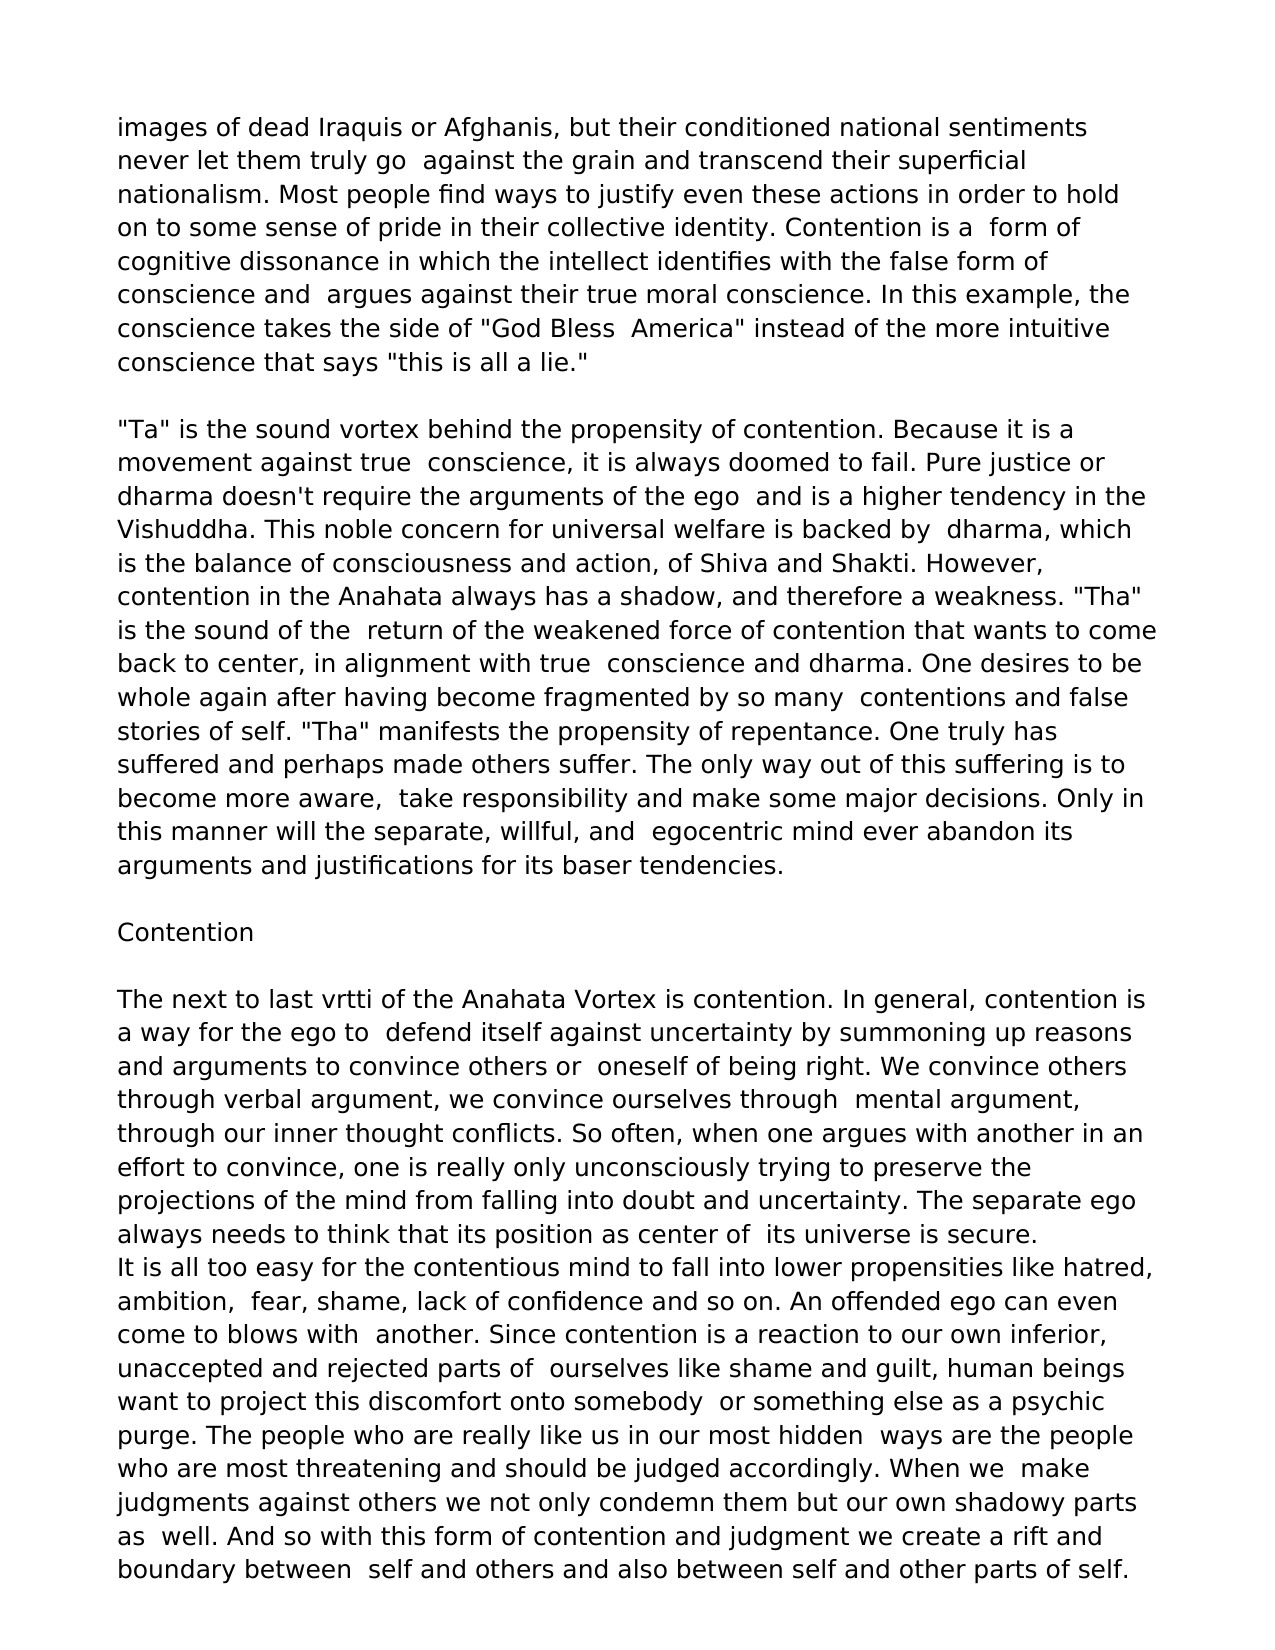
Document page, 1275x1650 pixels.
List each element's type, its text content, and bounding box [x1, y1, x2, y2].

text "Ta" is the sound vortex behind the propensity of contention. Because it is a movement against true conscience, it is always doomed to fail. Pure justice or dharma doesn't require the arguments of the ego and is a higher tendency in the Vishuddha. This noble concern for universal welfare is backed by dharma, which is the balance of consciousness and action, of Shiva and Shakti. However, contention in the Anahata always has a shadow, and therefore a weakness. "Tha" is the sound of the return of the weakened force of contention that wants to come back to center, in alignment with true conscience and dharma. One desires to be whole again after having become fragmented by so many contentions and false stories of self. "Tha" manifests the propensity of repentance. One truly has suffered and perhaps made others suffer. The only way out of this suffering is to become more aware, take responsibility and make some major decisions. Only in this manner will the separate, willful, and egocentric mind ever abandon its arguments and justifications for its baser tendencies. [117, 415, 1159, 880]
text The next to last vrtti of the Anahata Vortex is contention. In general, contention is a way for the ego to defend itself against uncertainty by summoning up reasons and arguments to convince others or oneself of being right. We convince others through verbal argument, we convince ourselves through mental argument, through our inner thought conflicts. So often, when one argues with another in an effort to convince, one is really only unconsciously trying to preserve the projections of the mind from falling into doubt and uncertainty. The separate ego always needs to think that its position as center of its universe is secure. [117, 985, 1159, 1249]
text Contention [117, 918, 1159, 947]
text images of dead Iraquis or Afghanis, but their conditioned national sentiments never let them truly go against the grain and transcend their superficial nationalism. Most people find ways to justify even these actions in order to hold on to some sense of pride in their collective identity. Contention is a form of cognitive dissonance in which the intellect identifies with the false form of conscience and argues against their true moral conscience. In this example, the conscience takes the side of "God Bless America" instead of the more intuitive conscience that says "this is all a lie." [117, 113, 1159, 377]
text It is all too easy for the contentious mind to fall into lower propensities like hatred, ambition, fear, shame, lack of confidence and so on. An offended ego can even come to blows with another. Since contention is a reaction to our own inferior, unaccepted and rejected parts of ourselves like shame and guilt, human beings want to project this discomfort onto somebody or something else as a psychic purge. The people who are really like us in our most hidden ways are the people who are most threatening and should be judged accordingly. When we make judgments against others we not only condemn them but our own shadowy parts as well. And so with this form of contention and judgment we create a rift and boundary between self and others and also between self and other parts of self. [117, 1253, 1159, 1584]
